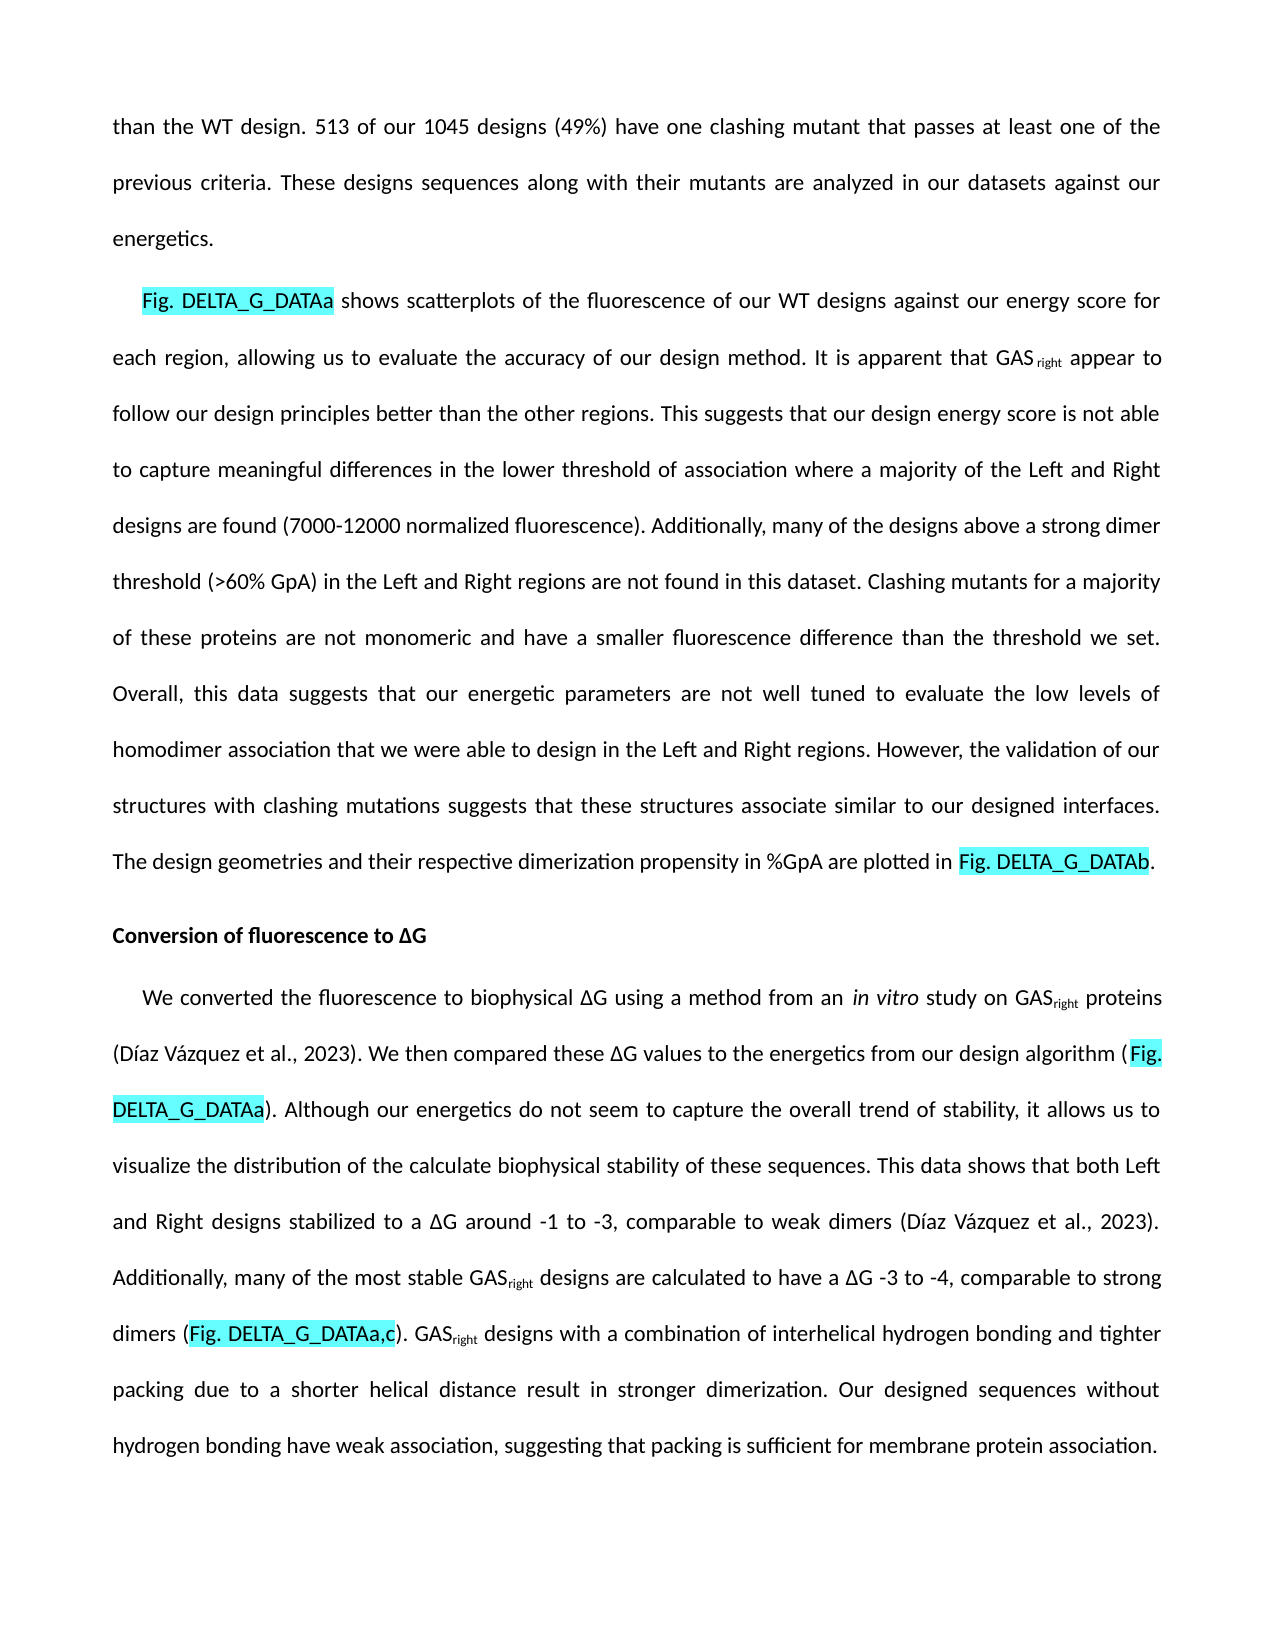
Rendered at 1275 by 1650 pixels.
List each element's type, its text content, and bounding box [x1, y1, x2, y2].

text Fig. DELTA_G_DATAa shows scatterplots of the fluorescence of our WT designs against our energy score for each region, allowing us to evaluate the accuracy of our design method. It is apparent that GASright appear to follow our design principles better than the other regions. This suggests that our design energy score is not able to capture meaningful differences in the lower threshold of association where a majority of the Left and Right designs are found (7000-12000 normalized fluorescence). Additionally, many of the designs above a strong dimer threshold (>60% GpA) in the Left and Right regions are not found in this dataset. Clashing mutants for a majority of these proteins are not monomeric and have a smaller fluorescence difference than the threshold we set. Overall, this data suggests that our energetic parameters are not well tuned to evaluate the low levels of homodimer association that we were able to design in the Left and Right regions. However, the validation of our structures with clashing mutations suggests that these structures associate similar to our designed interfaces. The design geometries and their respective dimerization propensity in %GpA are plotted in Fig. DELTA_G_DATAb. [112, 287, 1162, 875]
text than the WT design. 513 of our 1045 designs (49%) have one clashing mutant that passes at least one of the previous criteria. These designs sequences along with their mutants are analyzed in our datasets against our energetics. [112, 112, 1162, 253]
text We converted the fluorescence to biophysical ΔG using a method from an in vitro study on GASright proteins (Díaz Vázquez et al., 2023). We then compared these ΔG values to the energetics from our design algorithm (Fig. DELTA_G_DATAa). Although our energetics do not seem to capture the overall trend of stability, it allows us to visualize the distribution of the calculate biophysical stability of these sequences. This data shows that both Left and Right designs stabilized to a ΔG around -1 to -3, comparable to weak dimers (Díaz Vázquez et al., 2023). Additionally, many of the most stable GASright designs are calculated to have a ΔG -3 to -4, comparable to strong dimers (Fig. DELTA_G_DATAa,c). GASright designs with a combination of interhelical hydrogen bonding and tighter packing due to a shorter helical distance result in stronger dimerization. Our designed sequences without hydrogen bonding have weak association, suggesting that packing is sufficient for membrane protein association. [112, 983, 1162, 1459]
subtitle Conversion of fluorescence to ΔG [112, 921, 1162, 949]
